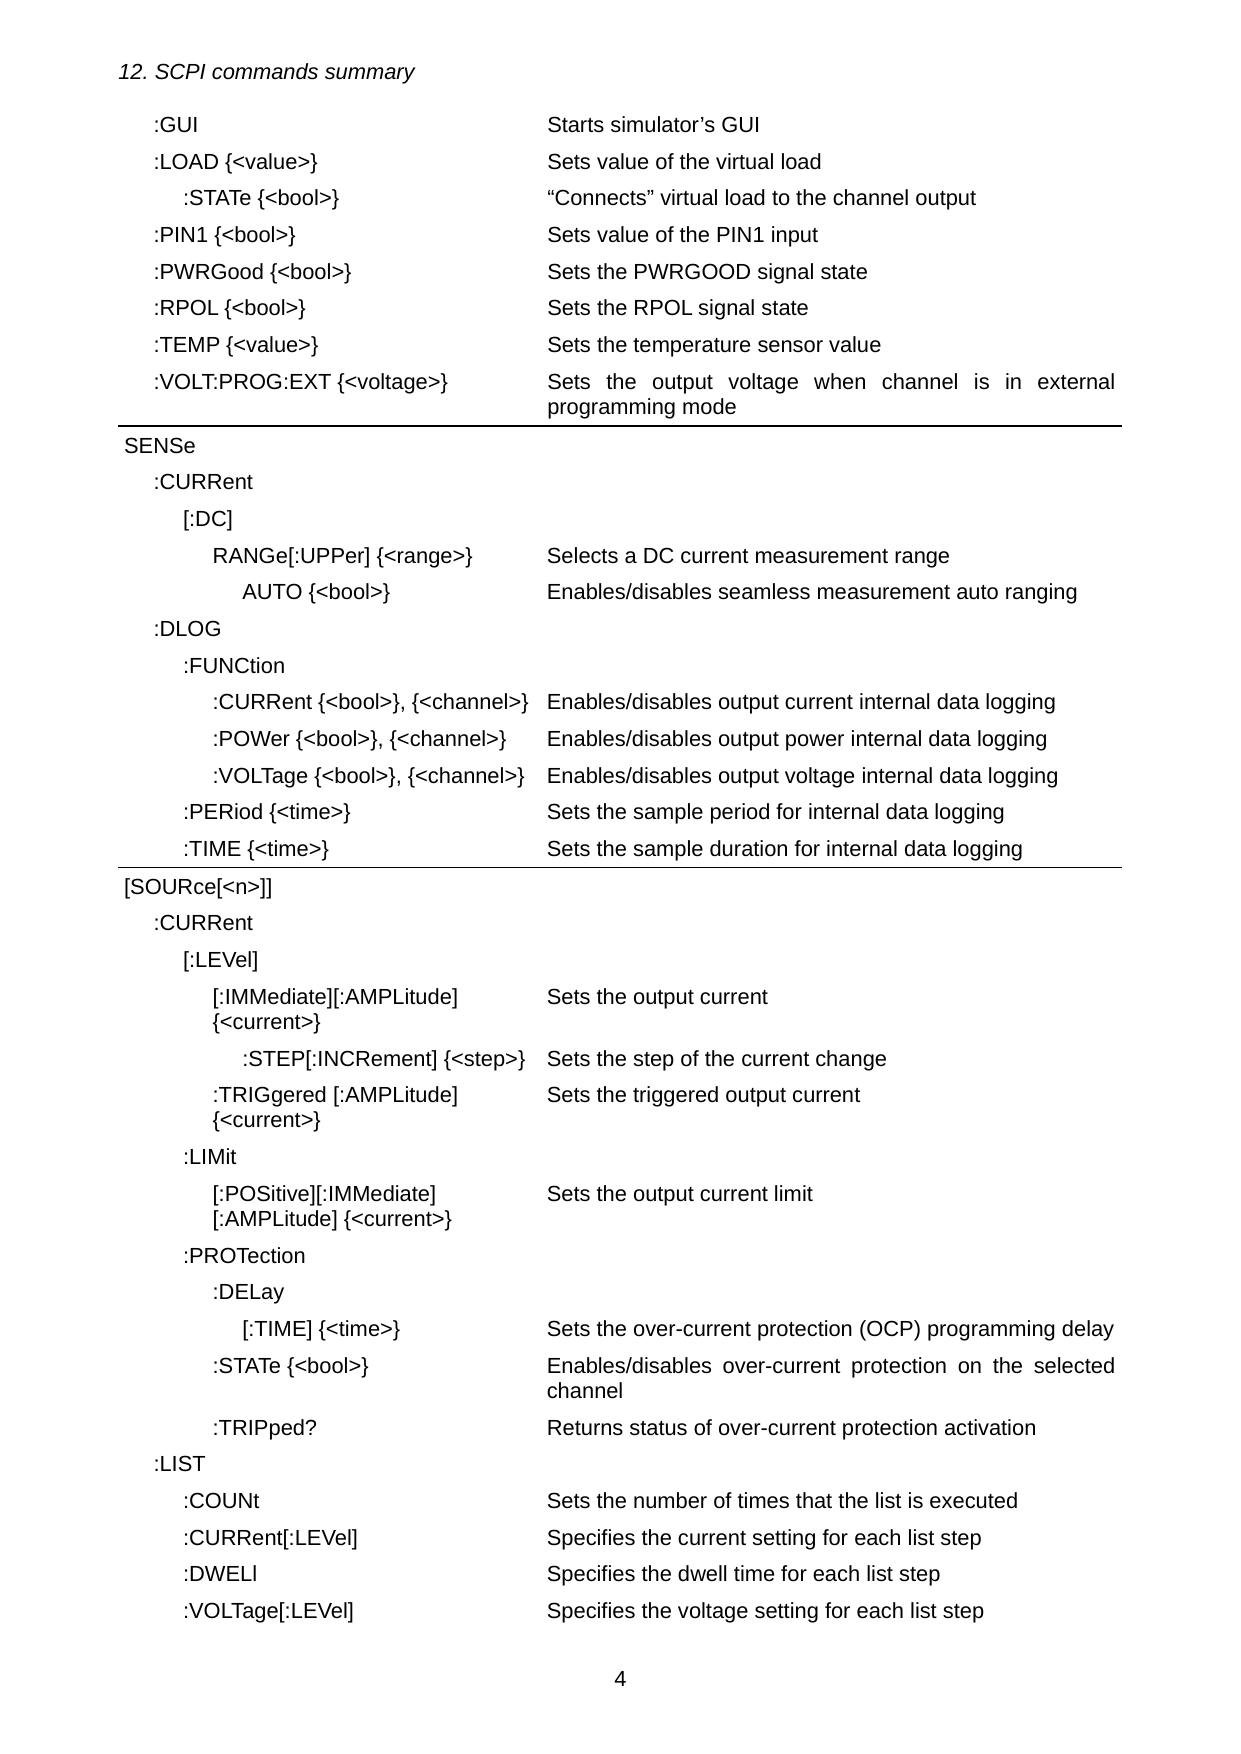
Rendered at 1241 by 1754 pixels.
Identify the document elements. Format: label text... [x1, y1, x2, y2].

table_cell [:TIME] {<time>} [118, 1310, 541, 1347]
table_cell Selects a DC current measurement range [541, 537, 1122, 573]
table_cell :PROTection [118, 1237, 541, 1273]
table_cell [541, 647, 1122, 683]
table_cell :STATe {<bool>} [118, 1347, 541, 1409]
table_cell Sets the sample period for internal data logging [541, 794, 1122, 830]
table_cell “Connects” virtual load to the channel output [541, 180, 1122, 216]
table_cell Sets the PWRGOOD signal state [541, 253, 1122, 289]
table_cell Enables/disables seamless measurement auto ranging [541, 574, 1122, 610]
table_cell :LOAD {<value>} [118, 143, 541, 179]
table_cell :TRIPped? [118, 1409, 541, 1445]
table_cell Sets the temperature sensor value [541, 326, 1122, 363]
table_cell [:IMMediate][:AMPLitude] {<current>} [118, 978, 541, 1040]
table_header SENSe [118, 427, 541, 463]
table_cell :COUNt [118, 1482, 541, 1519]
table_cell Sets the output current [541, 978, 1122, 1040]
table_cell Sets the triggered output current [541, 1076, 1122, 1138]
table_cell [541, 1138, 1122, 1175]
table_cell :VOLTage {<bool>}, {<channel>} [118, 757, 541, 793]
table_cell [541, 464, 1122, 500]
table_cell Specifies the voltage setting for each list step [541, 1592, 1122, 1629]
table_cell :CURRent[:LEVel] [118, 1519, 541, 1555]
table_cell :STATe {<bool>} [118, 180, 541, 216]
table_cell :DLOG [118, 610, 541, 647]
table_cell [SOURce[<n>]] [118, 868, 541, 904]
table_cell Sets the step of the current change [541, 1040, 1122, 1076]
table_cell :CURRent [118, 905, 541, 941]
table_cell [541, 868, 1122, 904]
table_cell Sets value of the PIN1 input [541, 216, 1122, 253]
table_cell :DELay [118, 1274, 541, 1310]
table_cell :RPOL {<bool>} [118, 290, 541, 326]
table_cell :FUNCtion [118, 647, 541, 683]
table_cell [541, 1237, 1122, 1273]
table_cell Enables/disables over-current protection on the selected channel [541, 1347, 1122, 1409]
table_cell Starts simulator’s GUI [541, 106, 1122, 143]
table_cell Sets value of the virtual load [541, 143, 1122, 179]
table_cell Sets the over-current protection (OCP) programming delay [541, 1310, 1122, 1347]
table_cell [:LEVel] [118, 941, 541, 978]
table_cell [541, 941, 1122, 978]
table_cell [:DC] [118, 500, 541, 537]
table_cell Sets the sample duration for internal data logging [541, 830, 1122, 867]
table_cell :LIMit [118, 1138, 541, 1175]
table_cell :LIST [118, 1445, 541, 1482]
table_cell Enables/disables output power internal data logging [541, 720, 1122, 757]
table_cell :CURRent {<bool>}, {<channel>} [118, 684, 541, 720]
table_cell :VOLTage[:LEVel] [118, 1592, 541, 1629]
table_cell Sets the RPOL signal state [541, 290, 1122, 326]
table_cell :POWer {<bool>}, {<channel>} [118, 720, 541, 757]
table_cell Sets the number of times that the list is executed [541, 1482, 1122, 1519]
table_cell Enables/disables output voltage internal data logging [541, 757, 1122, 793]
table_cell [541, 905, 1122, 941]
table_cell :PWRGood {<bool>} [118, 253, 541, 289]
table_cell [541, 1445, 1122, 1482]
table_cell AUTO {<bool>} [118, 574, 541, 610]
table_cell :STEP[:INCRement] {<step>} [118, 1040, 541, 1076]
table_cell Specifies the dwell time for each list step [541, 1555, 1122, 1592]
table_cell Enables/disables output current internal data logging [541, 684, 1122, 720]
table_cell RANGe[:UPPer] {<range>} [118, 537, 541, 573]
table_header [541, 427, 1122, 463]
table_cell :TEMP {<value>} [118, 326, 541, 363]
table_cell Sets the output voltage when channel is in external programming mode [541, 363, 1122, 425]
table_cell :TIME {<time>} [118, 830, 541, 867]
table_cell [541, 500, 1122, 537]
table_cell :PERiod {<time>} [118, 794, 541, 830]
table_cell :GUI [118, 106, 541, 143]
table_cell :DWELl [118, 1555, 541, 1592]
table_cell :PIN1 {<bool>} [118, 216, 541, 253]
table_cell Sets the output current limit [541, 1175, 1122, 1237]
table_cell [541, 610, 1122, 647]
table_cell :TRIGgered [:AMPLitude] {<current>} [118, 1076, 541, 1138]
table_cell :CURRent [118, 464, 541, 500]
table_cell :VOLT:PROG:EXT {<voltage>} [118, 363, 541, 425]
table_cell Returns status of over-current protection activation [541, 1409, 1122, 1445]
table_cell Specifies the current setting for each list step [541, 1519, 1122, 1555]
table_cell [541, 1274, 1122, 1310]
table_cell [:POSitive][:IMMediate][:AMPLitude] {<current>} [118, 1175, 541, 1237]
